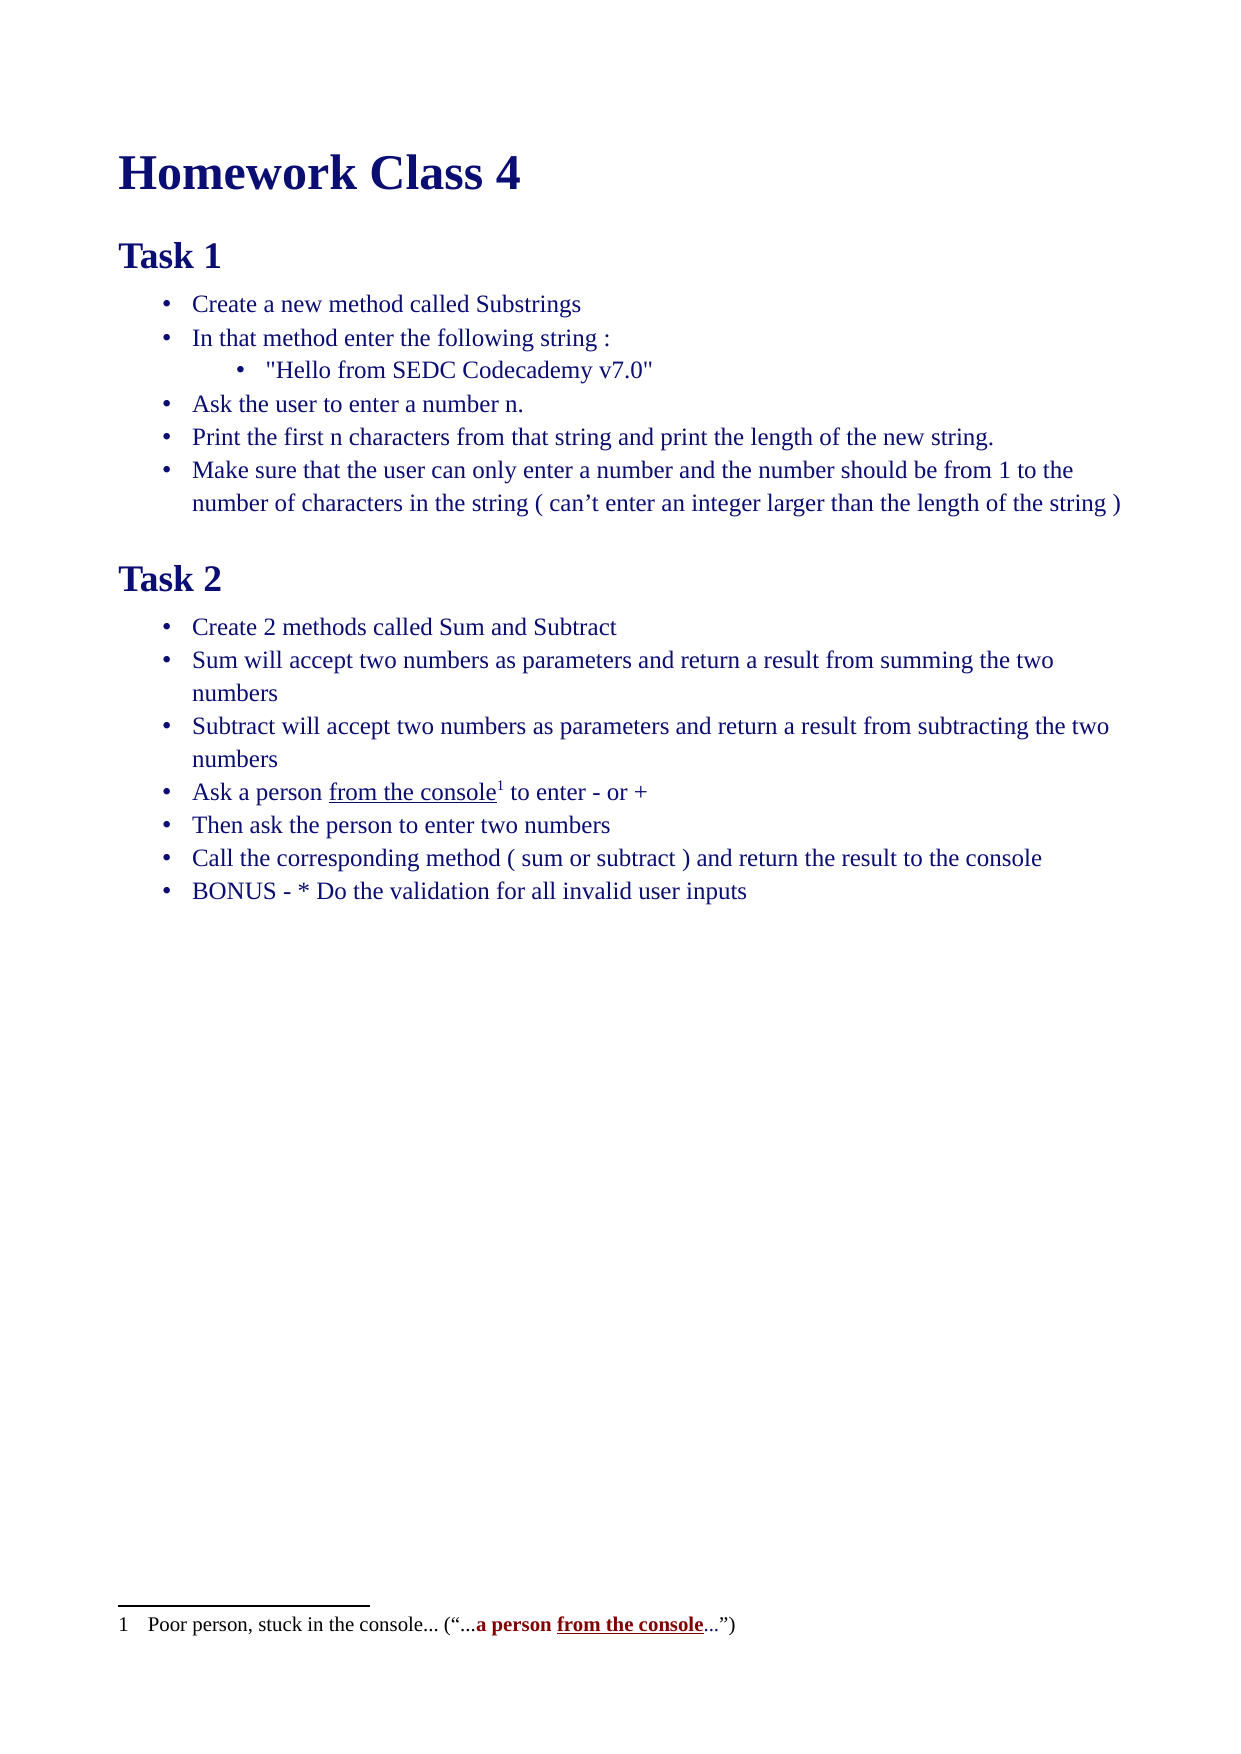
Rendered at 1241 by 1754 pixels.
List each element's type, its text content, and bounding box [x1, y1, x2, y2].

list Create 2 methods called Sum and Subtract [162, 612, 1122, 641]
subtitle Homework Class 4 [118, 143, 1122, 201]
list Sum will accept two numbers as parameters and return a result from summing the two numbers [162, 645, 1122, 707]
list Make sure that the user can only enter a number and the number should be from 1 to the number of characters in the string ( can’t enter an integer larger than the length of the string ) [162, 455, 1122, 516]
list Subtract will accept two numbers as parameters and return a result from subtracting the two numbers [162, 711, 1122, 773]
list Poor person, stuck in the console... (“...a person from the console...”) [118, 1612, 1122, 1636]
list In that method enter the following string : [162, 323, 1122, 351]
list Print the first n characters from that string and print the length of the new string. [162, 422, 1122, 450]
subtitle Task 2 [118, 556, 1122, 599]
list Ask the user to enter a number n. [162, 389, 1122, 417]
list Then ask the person to enter two numbers [162, 810, 1122, 839]
list Call the corresponding method ( sum or subtract ) and return the result to the console [162, 843, 1122, 872]
list Create a new method called Substrings [162, 289, 1122, 318]
list BONUS - * Do the validation for all invalid user inputs [162, 876, 1122, 905]
subtitle Task 1 [118, 234, 1122, 277]
list "Hello from SEDC Codecademy v7.0" [236, 356, 1122, 384]
list Ask a person from the console to enter - or + [162, 777, 1122, 806]
